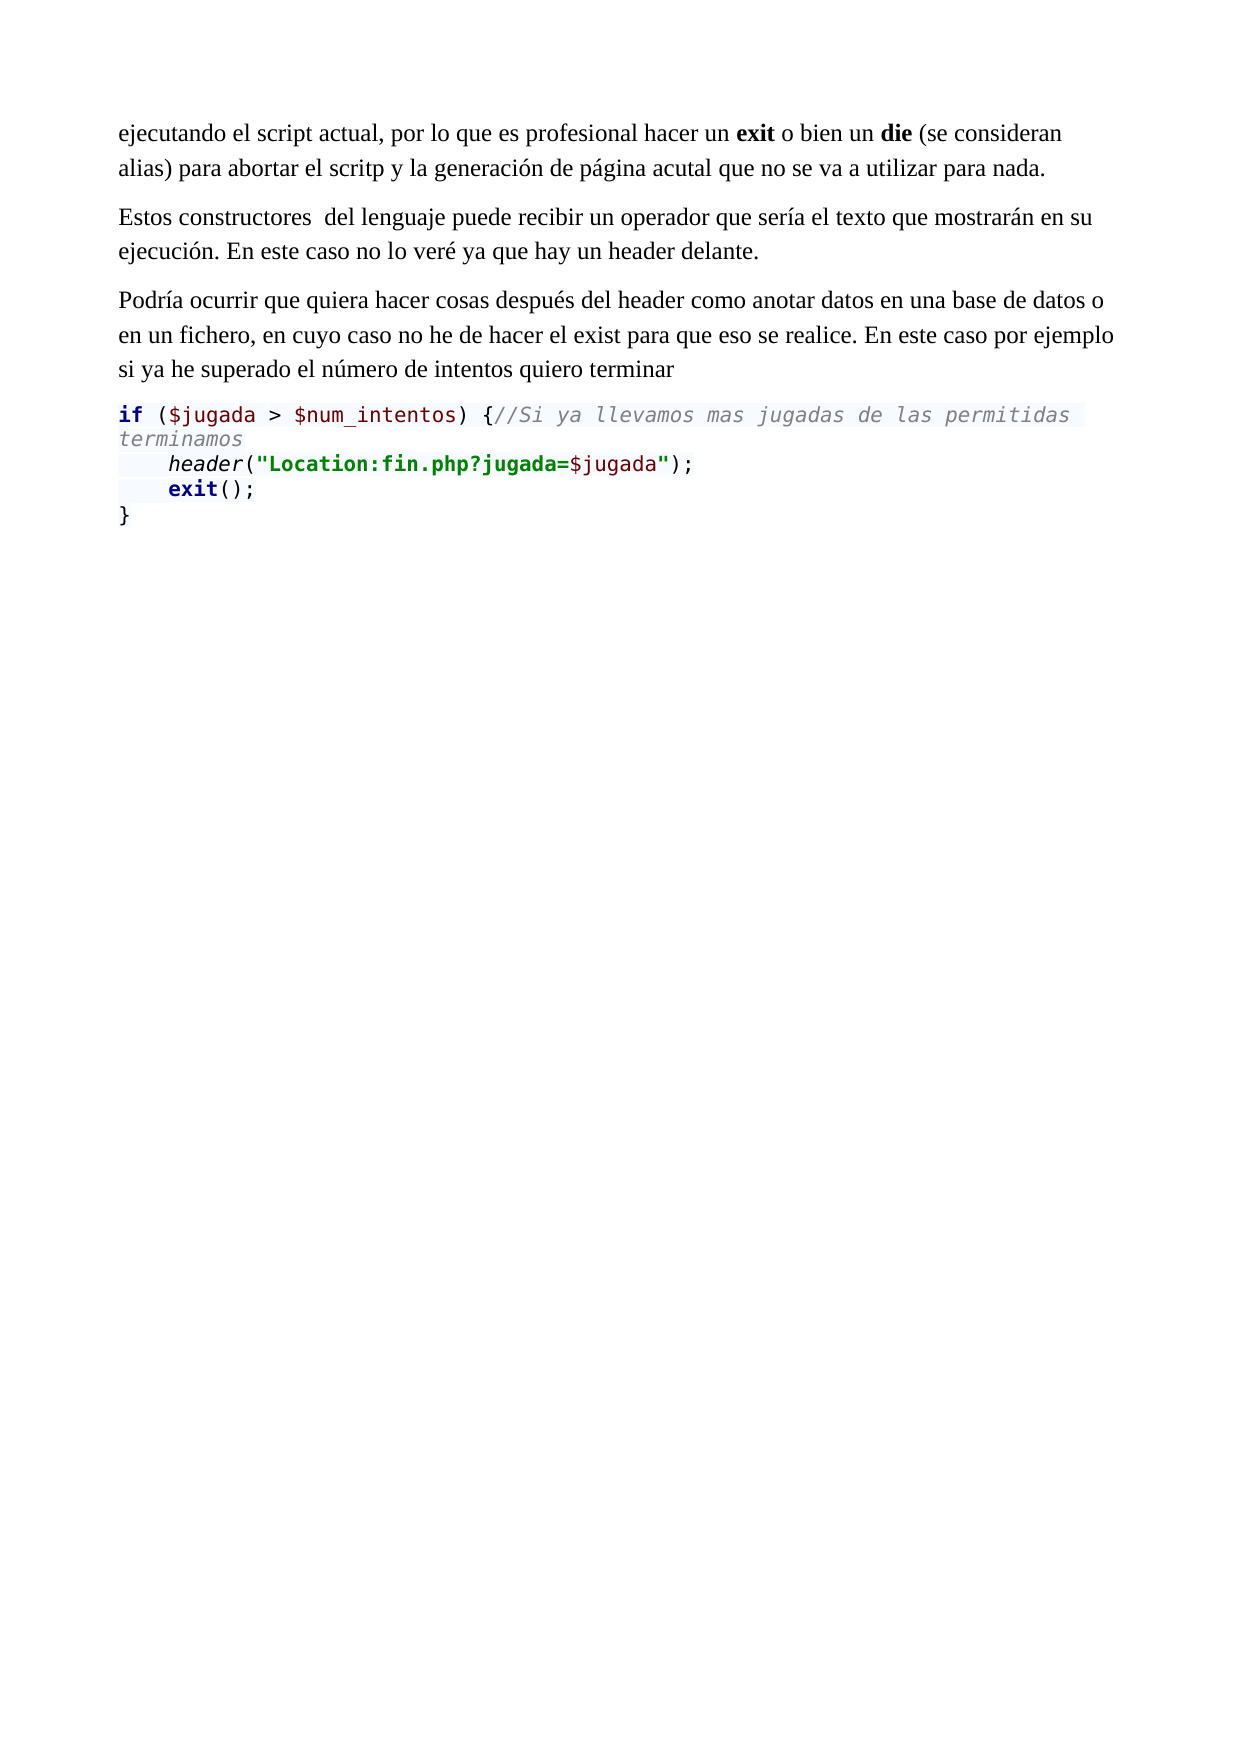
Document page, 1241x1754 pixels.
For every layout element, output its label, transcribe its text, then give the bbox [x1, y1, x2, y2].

text Estos constructores del lenguaje puede recibir un operador que sería el texto que mostrarán en su ejecución. En este caso no lo veré ya que hay un header delante. [118, 202, 1122, 265]
text exit(); [118, 477, 1122, 503]
text if ($jugada > $num_intentos) {//Si ya llevamos mas jugadas de las permitidas terminamos [118, 403, 1122, 452]
text Podría ocurrir que quiera hacer cosas después del header como anotar datos en una base de datos o en un fichero, en cuyo caso no he de hacer el exist para que eso se realice. En este caso por ejemplo si ya he superado el número de intentos quiero terminar [118, 285, 1122, 383]
text header("Location:fin.php?jugada=$jugada"); [118, 452, 1122, 477]
text ejecutando el script actual, por lo que es profesional hacer un exit o bien un die (se consideran alias) para abortar el scritp y la generación de página acutal que no se va a utilizar para nada. [118, 118, 1122, 181]
text } [118, 503, 1122, 527]
